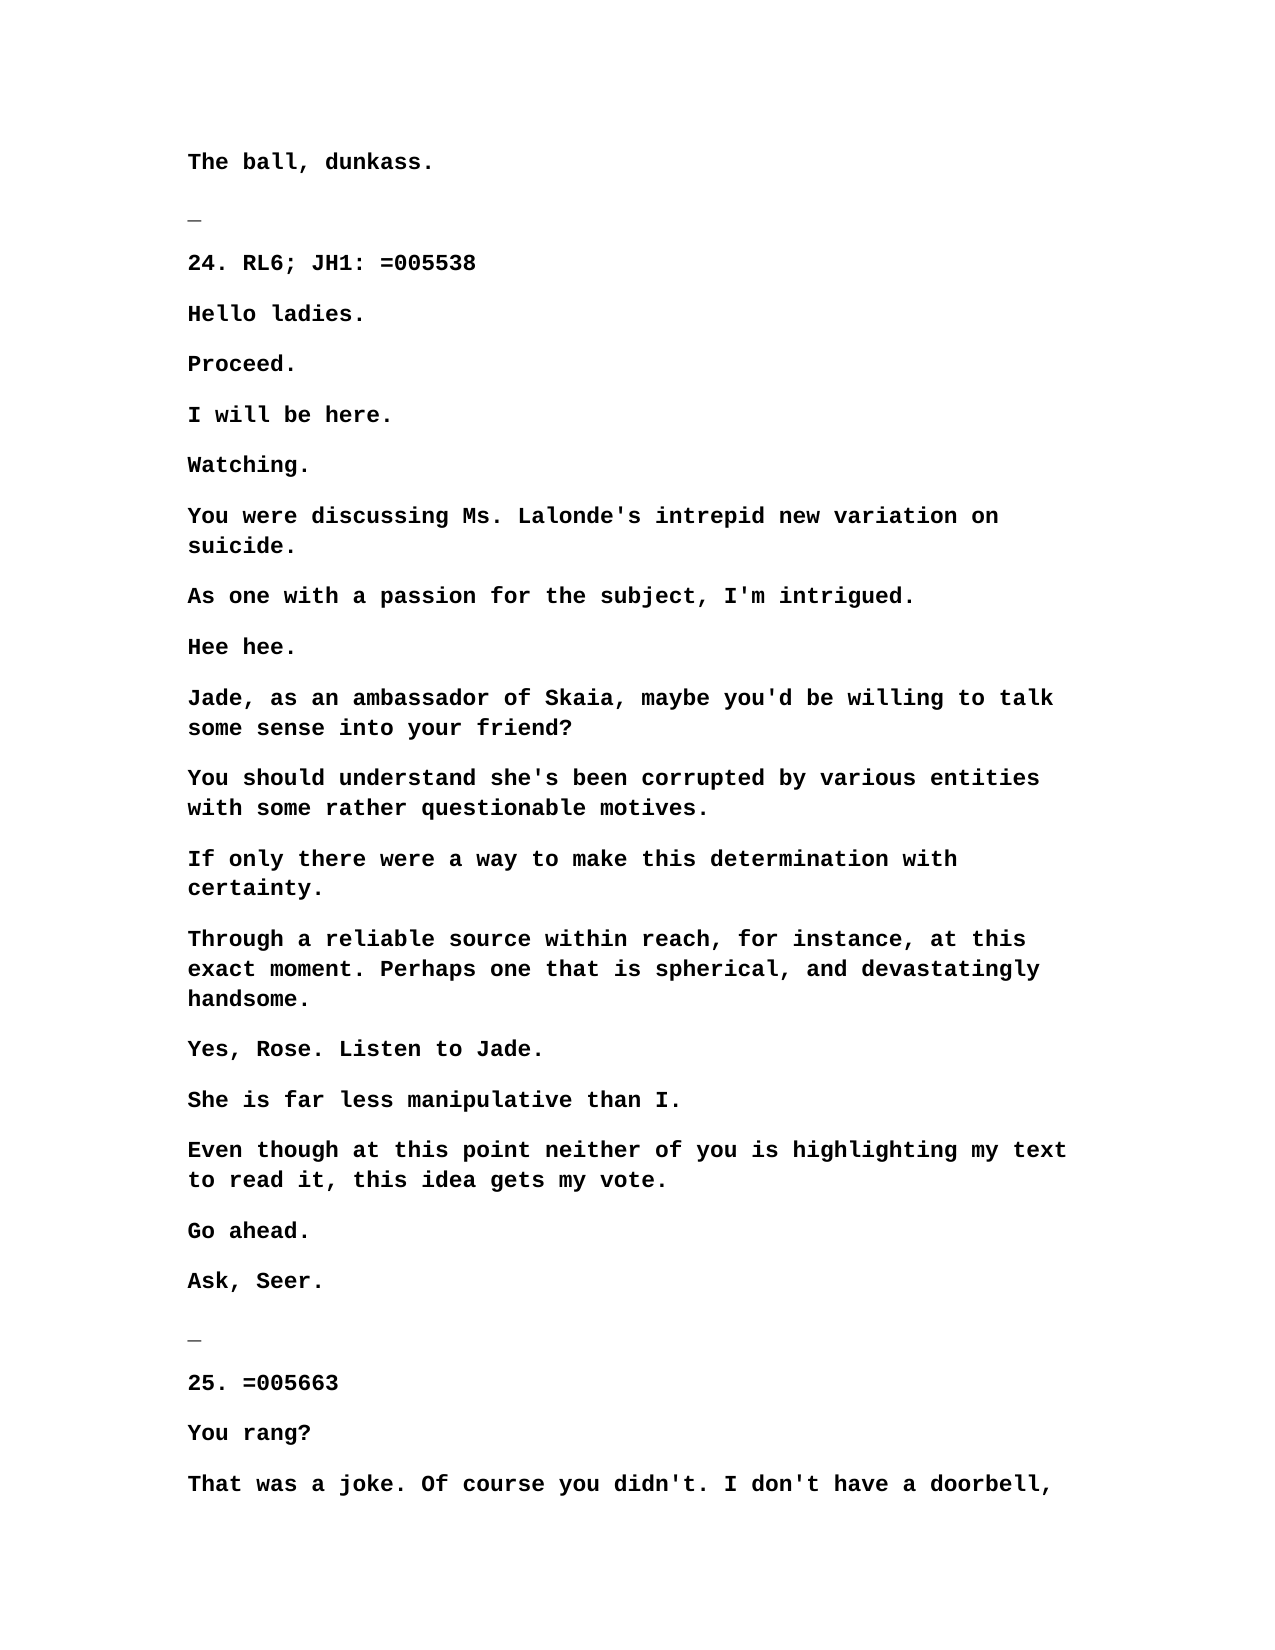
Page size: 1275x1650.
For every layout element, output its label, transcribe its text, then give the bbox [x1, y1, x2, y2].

text Hello ladies. [187, 302, 1087, 328]
text I will be here. [187, 403, 1087, 429]
text Hee hee. [187, 635, 1087, 661]
text As one with a passion for the subject, I'm intrigued. [187, 585, 1087, 611]
text Even though at this point neither of you is highlighting my text to read it, this idea gets my vote. [187, 1139, 1087, 1194]
text _ [187, 1320, 1087, 1346]
text You rang? [187, 1422, 1087, 1448]
text Ask, Seer. [187, 1270, 1087, 1296]
text 24. RL6; JH1: =005538 [187, 251, 1087, 277]
text Proceed. [187, 352, 1087, 378]
text You were discussing Ms. Lalonde's intrepid new variation on suicide. [187, 504, 1087, 560]
text Yes, Rose. Listen to Jade. [187, 1037, 1087, 1063]
text You should understand she's been corrupted by various entities with some rather questionable motives. [187, 766, 1087, 822]
text Through a reliable source within reach, for instance, at this exact moment. Perhaps one that is spherical, and devastatingly handsome. [187, 927, 1087, 1013]
text She is far less manipulative than I. [187, 1088, 1087, 1114]
text Go ahead. [187, 1219, 1087, 1245]
text Watching. [187, 454, 1087, 480]
text That was a joke. Of course you didn't. I don't have a doorbell, [187, 1472, 1087, 1498]
text 25. =005663 [187, 1371, 1087, 1397]
text _ [187, 201, 1087, 227]
text If only there were a way to make this determination with certainty. [187, 847, 1087, 903]
text The ball, dunkass. [187, 150, 1087, 176]
text Jade, as an ambassador of Skaia, maybe you'd be willing to talk some sense into your friend? [187, 686, 1087, 742]
